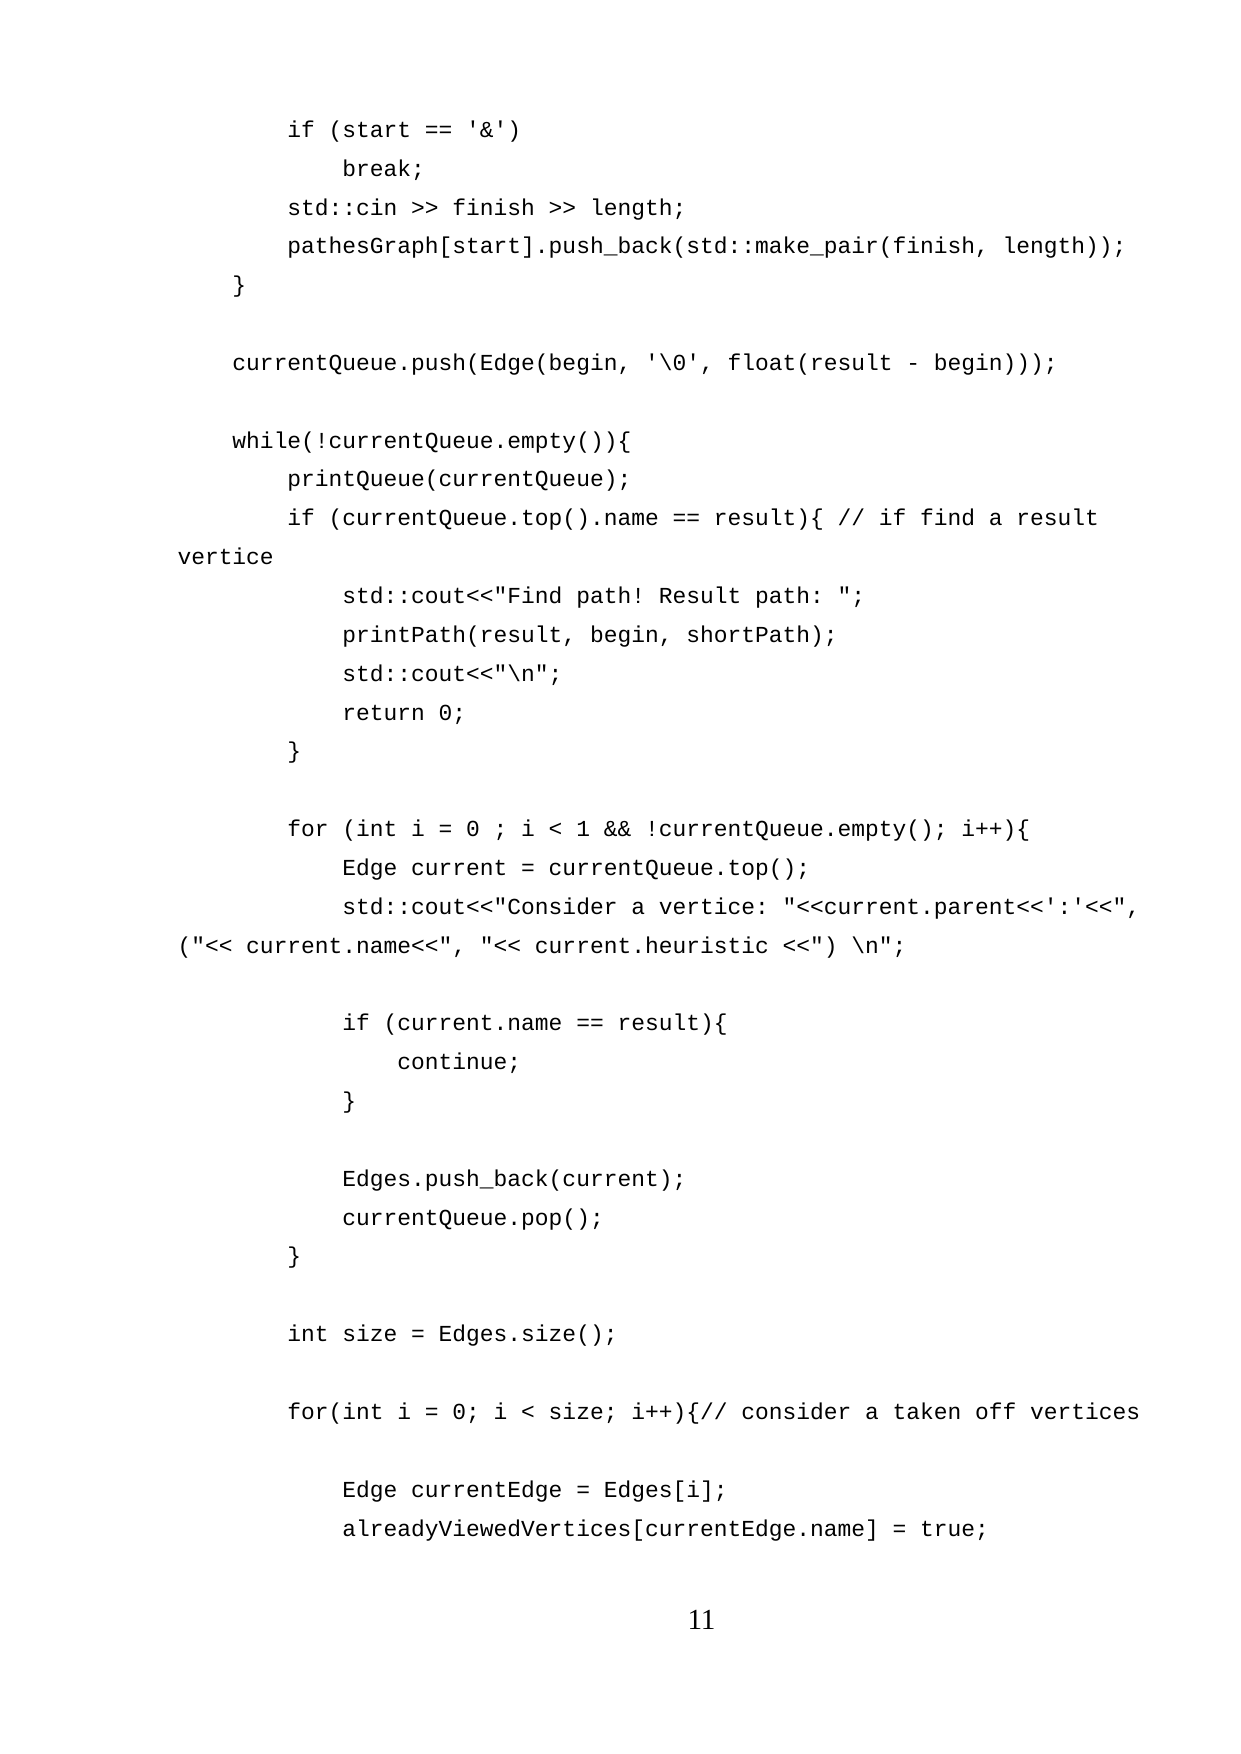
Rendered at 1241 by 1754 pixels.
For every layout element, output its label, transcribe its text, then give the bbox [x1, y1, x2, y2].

text return 0; [177, 701, 1152, 727]
text printQueue(currentQueue); [177, 468, 1152, 494]
text } [177, 740, 1152, 766]
text pathesGraph[start].push_back(std::make_pair(finish, length)); [177, 235, 1152, 261]
text continue; [177, 1051, 1152, 1077]
text Edges.push_back(current); [177, 1167, 1152, 1193]
text int size = Edges.size(); [177, 1323, 1152, 1348]
text if (current.name == result){ [177, 1012, 1152, 1038]
text std::cout<<"Find path! Result path: "; [177, 584, 1152, 610]
text Edge currentEdge = Edges[i]; [177, 1478, 1152, 1504]
text currentQueue.push(Edge(begin, '\0', float(result - begin))); [177, 351, 1152, 377]
text std::cout<<"Consider a vertice: "<<current.parent<<':'<<", ("<< current.name<<", "<< current.heuristic <<") \n"; [177, 895, 1152, 960]
text } [177, 1089, 1152, 1115]
text if (start == '&') [177, 118, 1152, 144]
text Edge current = currentQueue.top(); [177, 856, 1152, 882]
text currentQueue.pop(); [177, 1206, 1152, 1232]
text while(!currentQueue.empty()){ [177, 429, 1152, 455]
text } [177, 273, 1152, 299]
text std::cin >> finish >> length; [177, 196, 1152, 222]
text for (int i = 0 ; i < 1 && !currentQueue.empty(); i++){ [177, 817, 1152, 843]
text printPath(result, begin, shortPath); [177, 623, 1152, 649]
text for(int i = 0; i < size; i++){// consider a taken off vertices [177, 1400, 1152, 1426]
text break; [177, 157, 1152, 183]
text } [177, 1245, 1152, 1271]
text std::cout<<"\n"; [177, 662, 1152, 688]
text alreadyViewedVertices[currentEdge.name] = true; [177, 1517, 1152, 1543]
text if (currentQueue.top().name == result){ // if find a result vertice [177, 507, 1152, 571]
